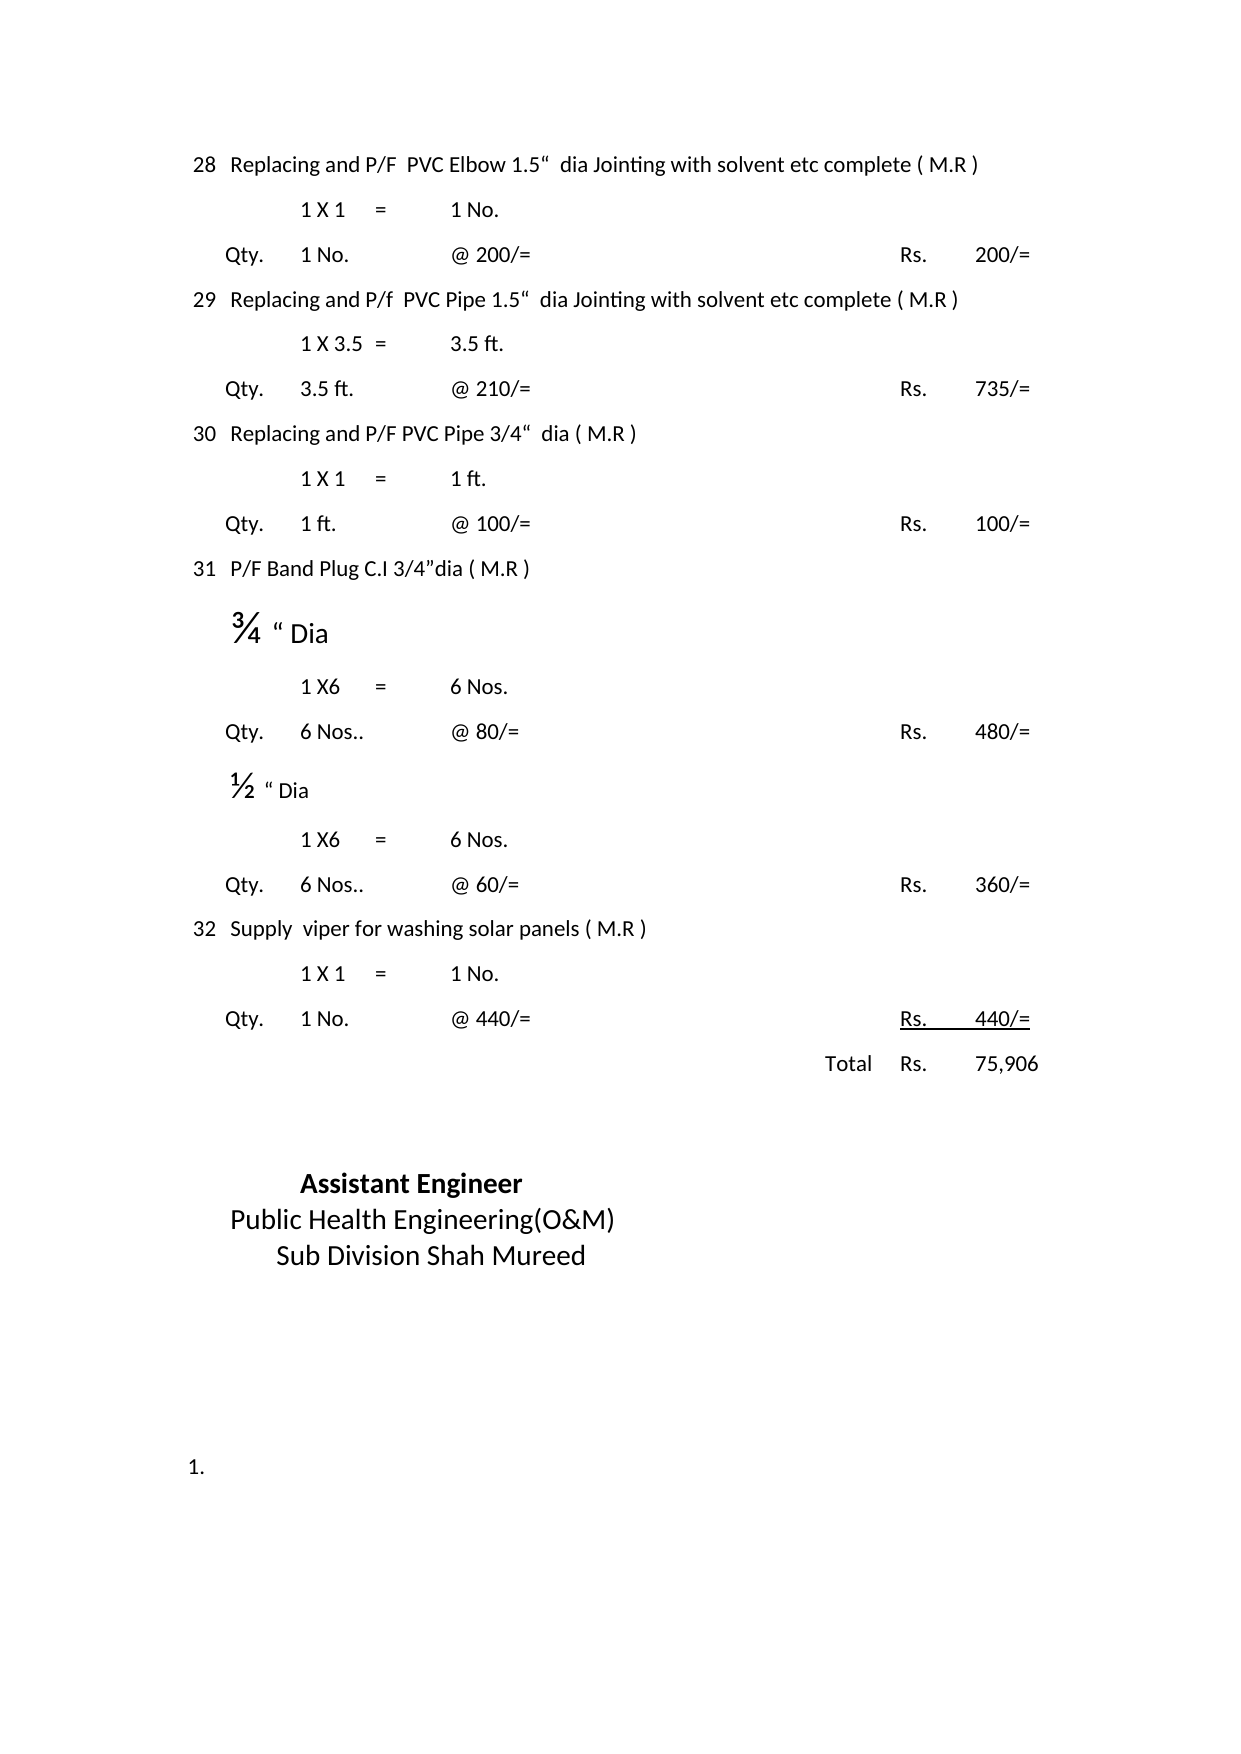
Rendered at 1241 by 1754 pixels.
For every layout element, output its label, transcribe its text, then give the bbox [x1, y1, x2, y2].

text Qty. 1 No. @ 440/= Rs. 440/= [150, 1004, 1090, 1032]
text Qty. 6 Nos.. @ 80/= Rs. 480/= [150, 717, 1090, 745]
list 1 X 3.5 = 3.5 ft. [300, 329, 1090, 358]
list 1 X 1 = 1 ft. [300, 464, 1090, 492]
list 1 X6 = 6 Nos. [300, 672, 1090, 700]
text Qty. 1 ft. @ 100/= Rs. 100/= [150, 509, 1090, 537]
text Qty. 6 Nos.. @ 60/= Rs. 360/= [150, 870, 1090, 898]
list Public Health Engineering(O&M) [230, 1201, 1090, 1237]
text Qty. 1 No. @ 200/= Rs. 200/= [150, 240, 1090, 268]
list ½ “ Dia [230, 762, 1090, 808]
list 1 X 1 = 1 No. [300, 959, 1090, 987]
list 1 X6 = 6 Nos. [300, 825, 1090, 853]
list Assistant Engineer [230, 1165, 1090, 1201]
text Total Rs. 75,906 [150, 1049, 1090, 1077]
list ¾ “ Dia [230, 599, 1090, 655]
list Supply viper for washing solar panels ( M.R ) [193, 914, 1090, 943]
list P/F Band Plug C.I 3/4”dia ( M.R ) [193, 554, 1090, 582]
list Replacing and P/F PVC Elbow 1.5“ dia Jointing with solvent etc complete ( M.R ) [193, 150, 1090, 178]
list Sub Division Shah Mureed [230, 1237, 1090, 1272]
text Qty. 3.5 ft. @ 210/= Rs. 735/= [150, 374, 1090, 402]
list Replacing and P/f PVC Pipe 1.5“ dia Jointing with solvent etc complete ( M.R ) [193, 285, 1090, 313]
list Replacing and P/F PVC Pipe 3/4“ dia ( M.R ) [193, 419, 1090, 447]
list 1 X 1 = 1 No. [300, 195, 1090, 223]
